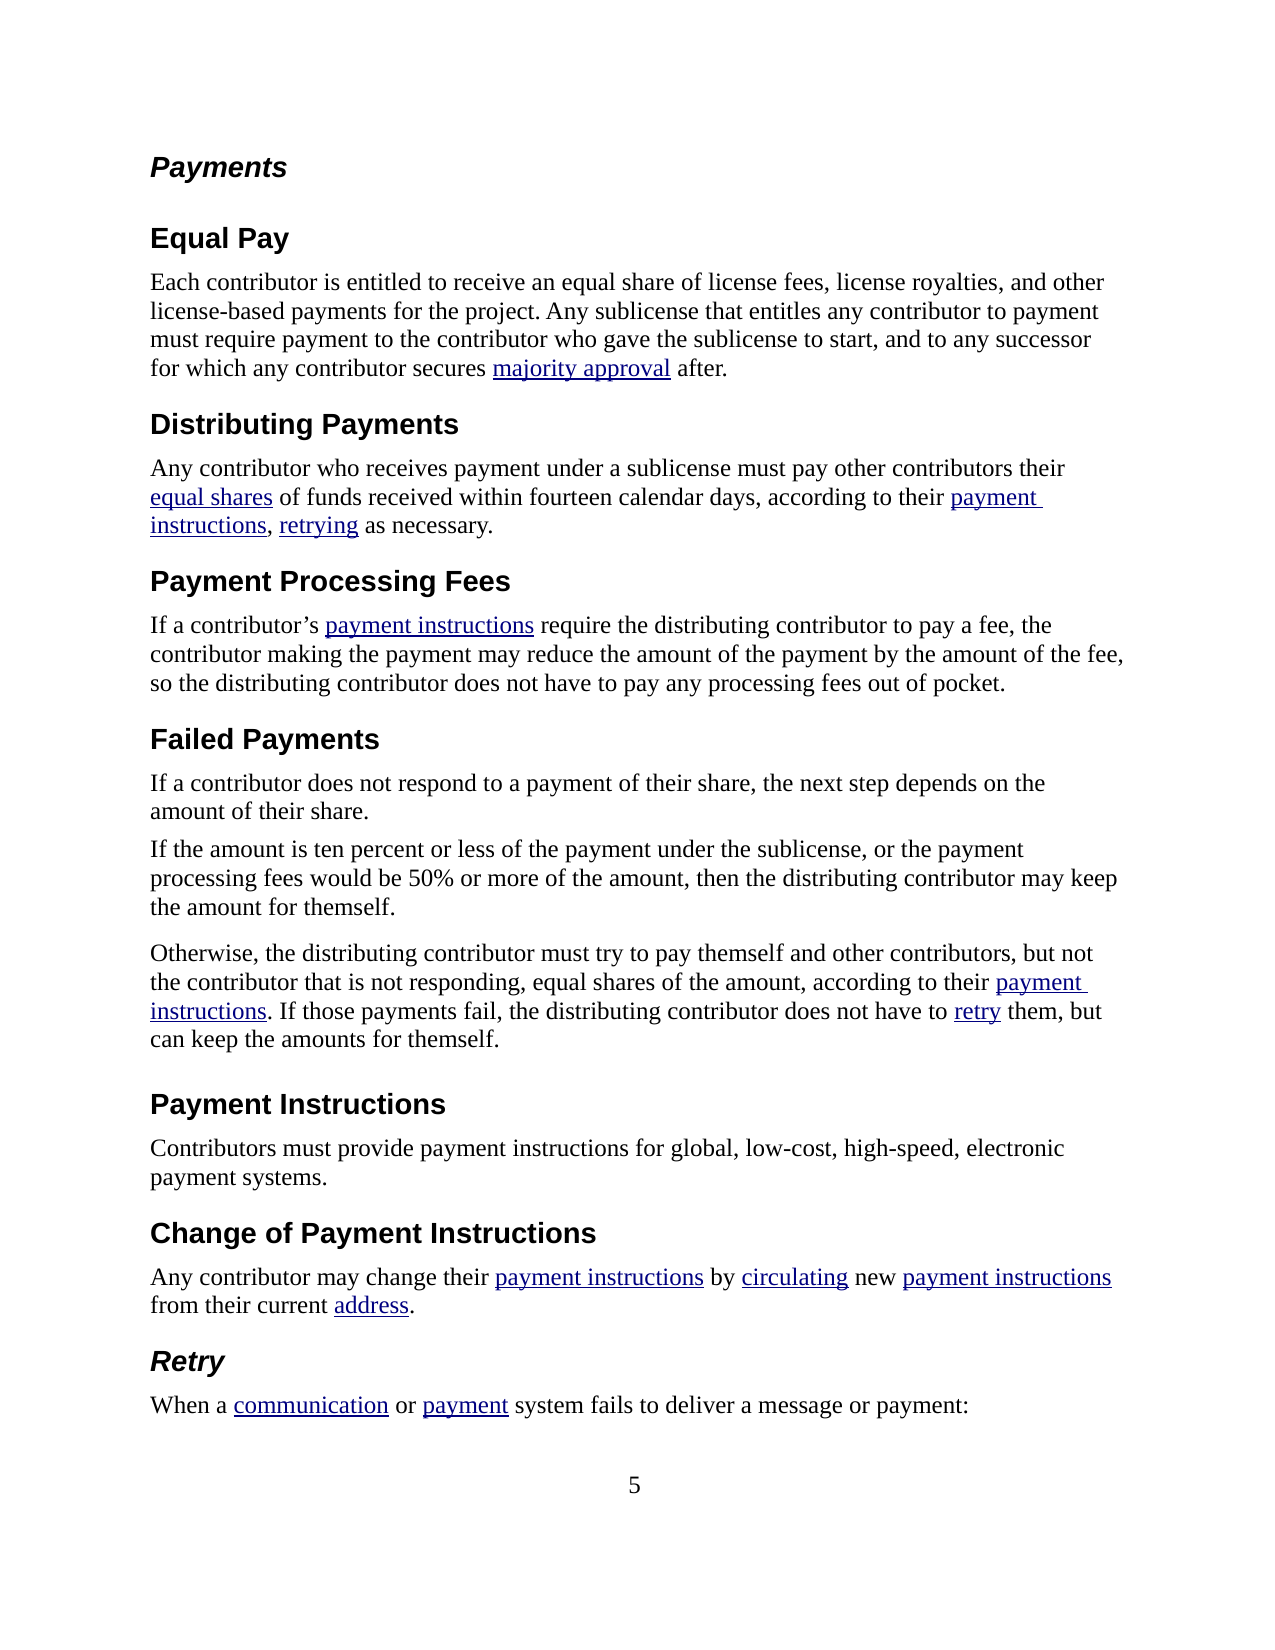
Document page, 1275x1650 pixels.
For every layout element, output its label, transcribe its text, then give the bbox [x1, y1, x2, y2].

text Otherwise, the distributing contributor must try to pay themself and other contributors, but not the contributor that is not responding, equal shares of the amount, according to their payment instructions. If those payments fail, the distributing contributor does not have to retry them, but can keep the amounts for themself. [150, 938, 1125, 1053]
subtitle Distributing Payments [150, 407, 1125, 441]
subtitle Failed Payments [150, 722, 1125, 755]
subtitle Retry [150, 1344, 1125, 1378]
text If a contributor’s payment instructions require the distributing contributor to pay a fee, the contributor making the payment may reduce the amount of the payment by the amount of the fee, so the distributing contributor does not have to pay any processing fees out of pocket. [150, 610, 1125, 697]
subtitle Change of Payment Instructions [150, 1216, 1125, 1249]
text If the amount is ten percent or less of the payment under the sublicense, or the payment processing fees would be 50% or more of the amount, then the distributing contributor may keep the amount for themself. [150, 834, 1125, 920]
subtitle Payment Instructions [150, 1087, 1125, 1121]
subtitle Payments [150, 150, 1125, 183]
text If a contributor does not respond to a payment of their share, the next step depends on the amount of their share. [150, 768, 1125, 825]
text Any contributor who receives payment under a sublicense must pay other contributors their equal shares of funds received within fourteen calendar days, according to their payment instructions, retrying as necessary. [150, 453, 1125, 539]
text When a communication or payment system fails to deliver a message or payment: [150, 1390, 1125, 1419]
text Each contributor is entitled to receive an equal share of license fees, license royalties, and other license-based payments for the project. Any sublicense that entitles any contributor to payment must require payment to the contributor who gave the sublicense to start, and to any successor for which any contributor secures majority approval after. [150, 267, 1125, 382]
subtitle Equal Pay [150, 221, 1125, 254]
subtitle Payment Processing Fees [150, 564, 1125, 598]
text Any contributor may change their payment instructions by circulating new payment instructions from their current address. [150, 1262, 1125, 1319]
text Contributors must provide payment instructions for global, low-cost, high-speed, electronic payment systems. [150, 1133, 1125, 1191]
